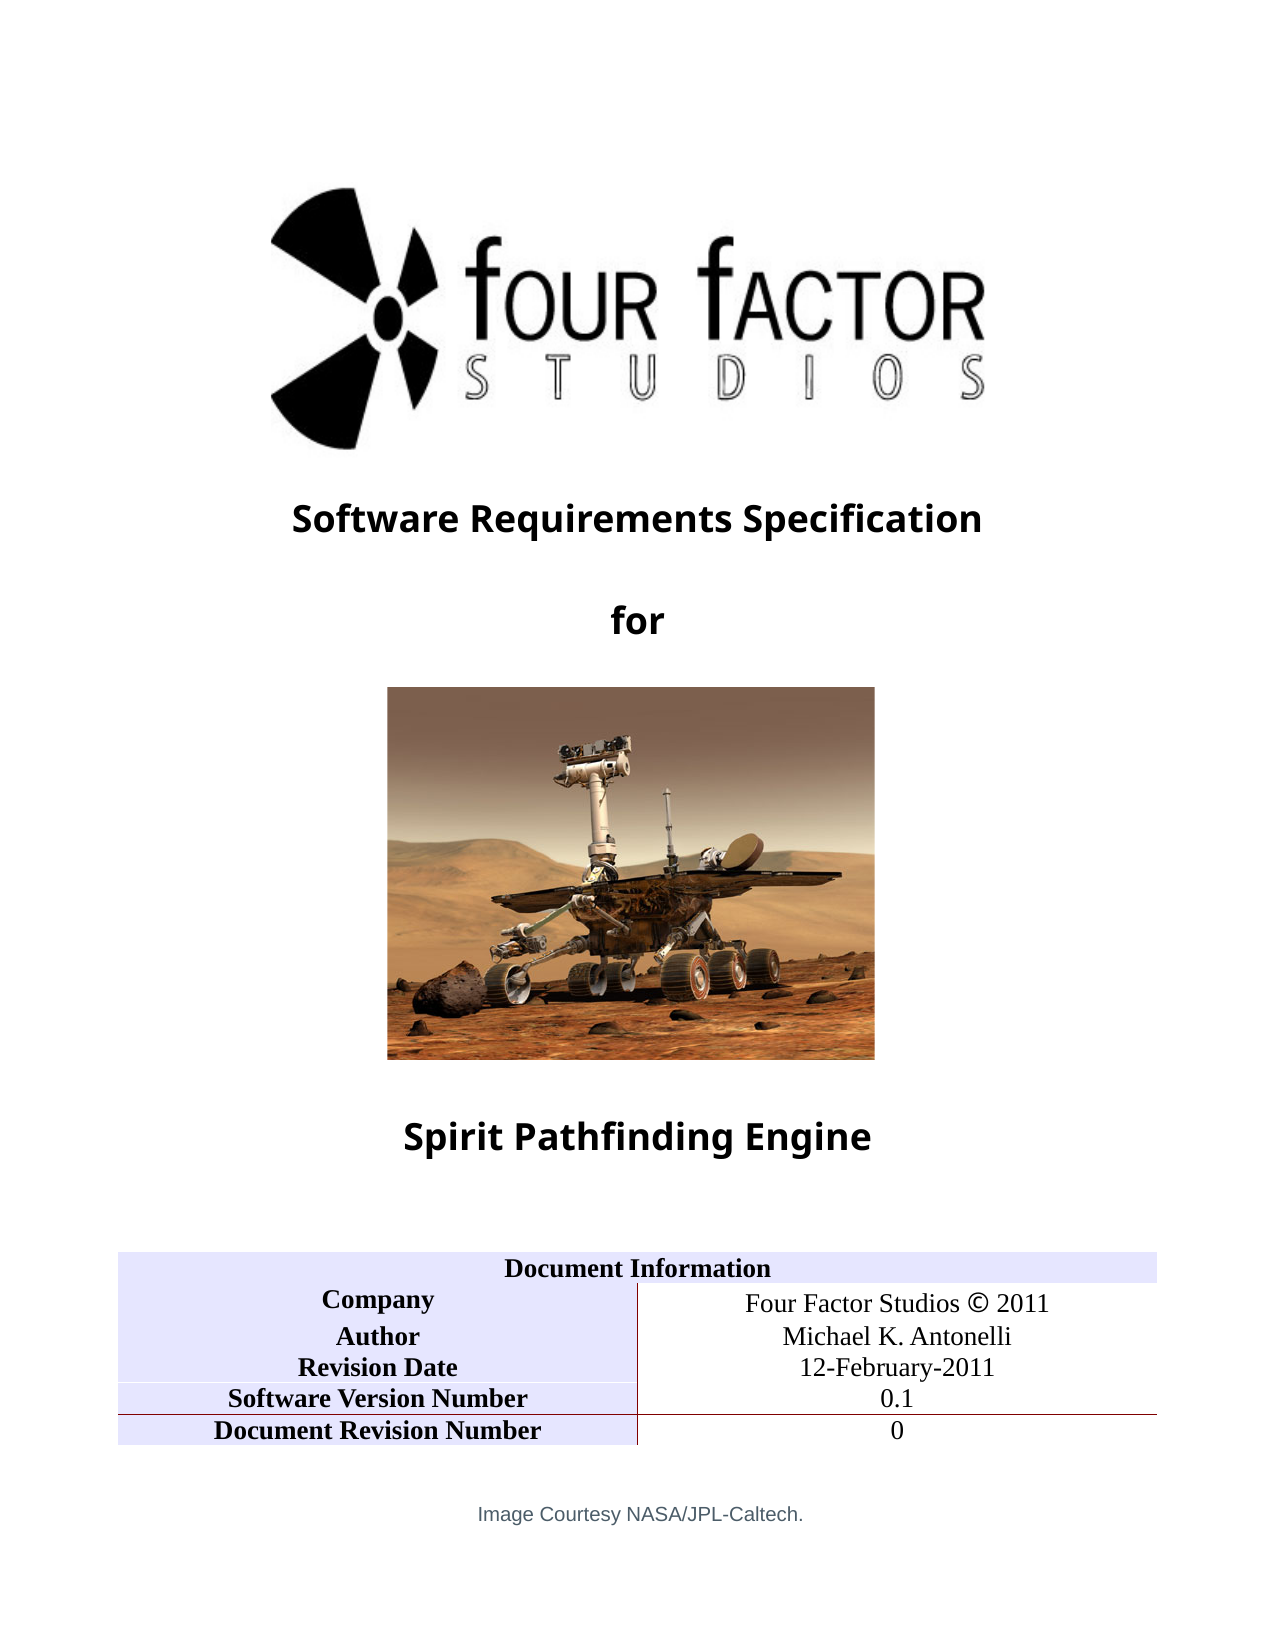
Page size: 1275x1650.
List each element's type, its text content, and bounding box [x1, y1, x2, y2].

table_cell 0.1 [638, 1383, 1157, 1414]
table_header Document Information [118, 1252, 1157, 1283]
table_cell Company [118, 1283, 637, 1320]
table_cell 12-February-2011 [638, 1351, 1157, 1382]
text for [118, 594, 1157, 645]
text Software Requirements Specification [118, 492, 1157, 543]
table_cell 0 [638, 1415, 1157, 1445]
picture [387, 687, 875, 1060]
table_cell Document Revision Number [118, 1415, 637, 1445]
table_cell Michael K. Antonelli [638, 1320, 1157, 1351]
table_cell Four Factor Studios © 2011 [638, 1283, 1157, 1320]
table_cell Author [118, 1320, 637, 1351]
text Spirit Pathfinding Engine [118, 1110, 1157, 1161]
picture [270, 182, 999, 464]
table_cell Revision Date [118, 1351, 637, 1382]
table_cell Software Version Number [118, 1383, 637, 1414]
